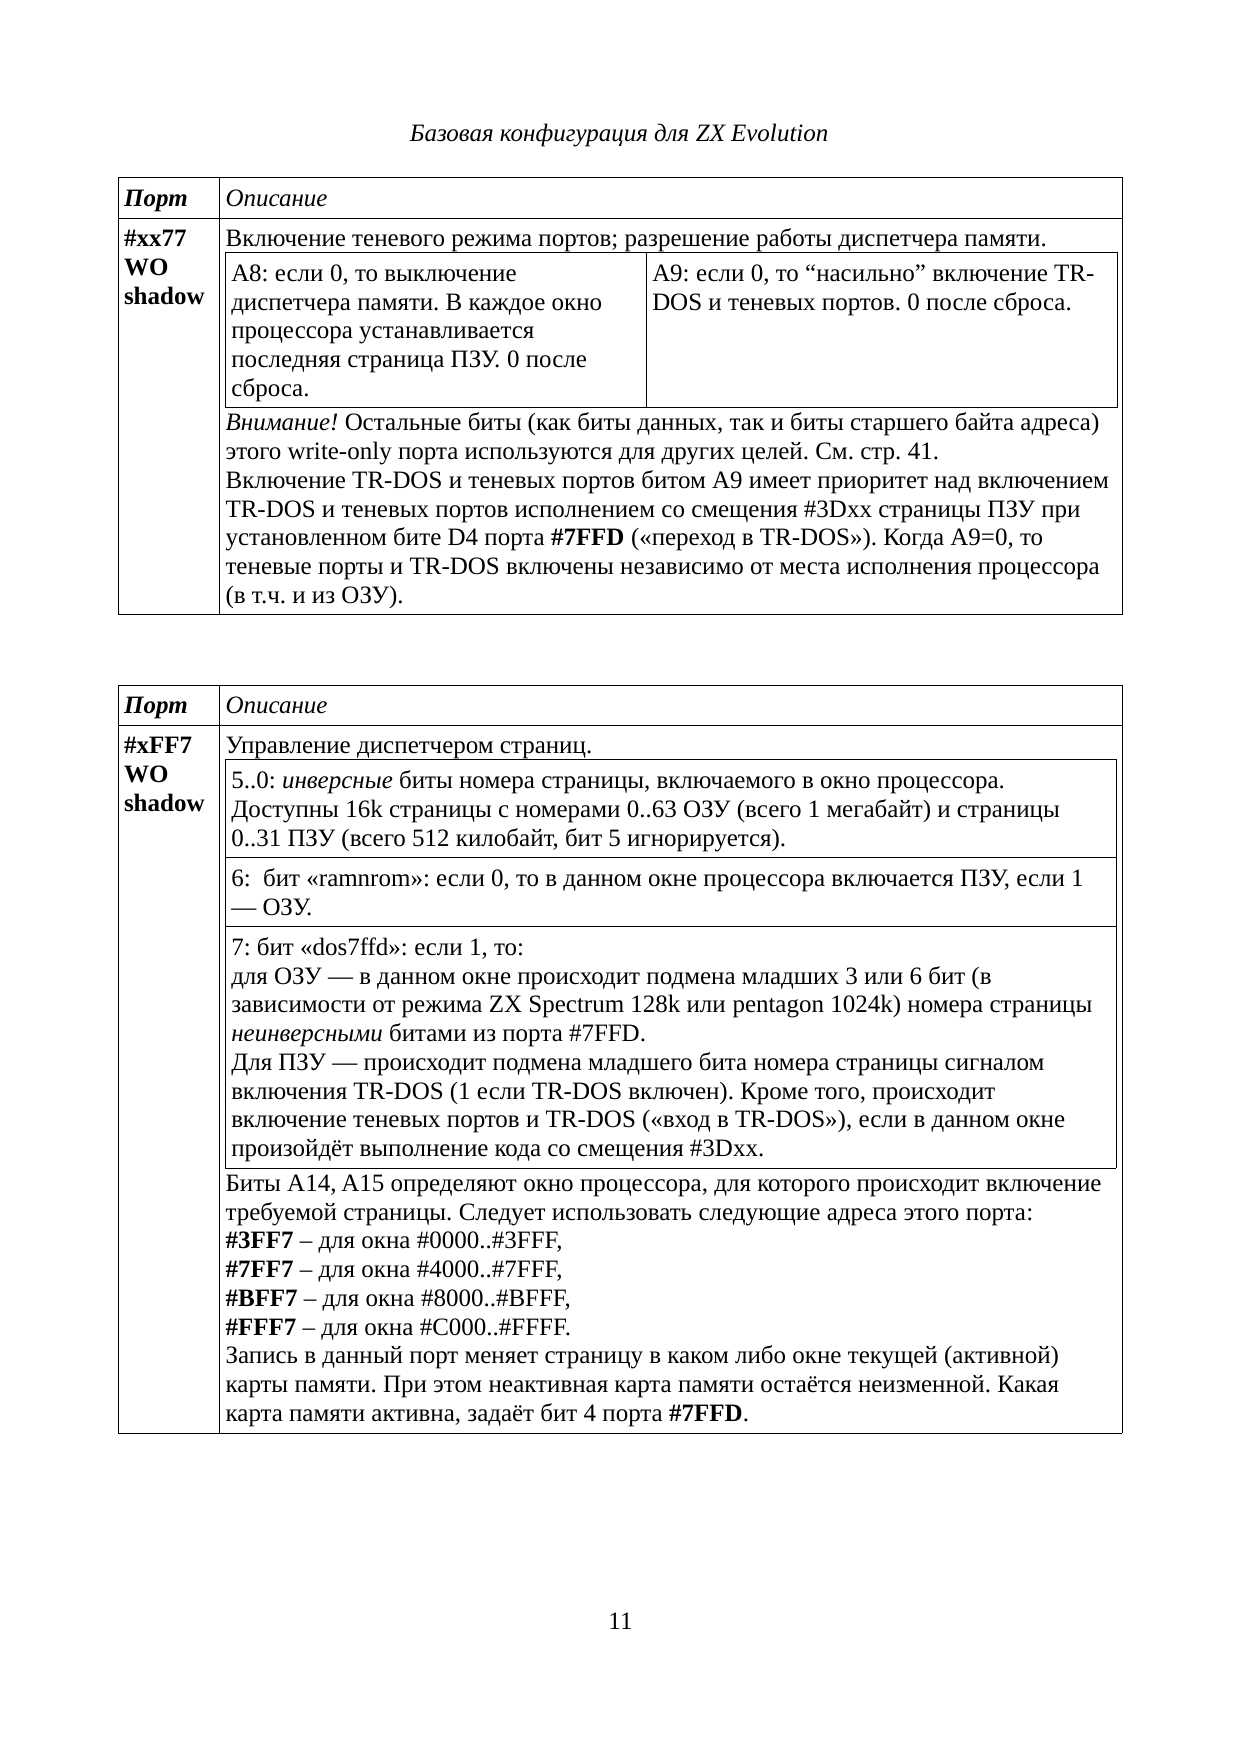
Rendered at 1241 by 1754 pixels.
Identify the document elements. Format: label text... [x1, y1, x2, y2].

table_cell Включение теневого режима портов; разрешение работы диспетчера памяти. Внимание! Остальные биты (как биты данных, так и биты старшего байта адреса) этого write-only порта используются для других целей. См. стр. 41. Включение TR-DOS и теневых портов битом A9 имеет приоритет над включением TR-DOS и теневых портов исполнением со смещения #3Dxx страницы ПЗУ при установленном бите D4 порта #7FFD («переход в TR-DOS»). Когда A9=0, то теневые порты и TR-DOS включены независимо от места исполнения процессора (в т.ч. и из ОЗУ). [220, 219, 1122, 614]
table_header Описание [220, 686, 1122, 725]
table_header Порт [119, 178, 219, 217]
table_cell #xFF7 WO shadow [119, 726, 219, 1432]
table_cell Управление диспетчером страниц. Биты A14, A15 определяют окно процессора, для которого происходит включение требуемой страницы. Следует использовать следующие адреса этого порта: #3FF7 – для окна #0000..#3FFF, #7FF7 – для окна #4000..#7FFF, #BFF7 – для окна #8000..#BFFF, #FFF7 – для окна #C000..#FFFF. Запись в данный порт меняет страницу в каком либо окне текущей (активной) карты памяти. При этом неактивная карта памяти остаётся неизменной. Какая карта памяти активна, задаёт бит 4 порта #7FFD. [220, 726, 1122, 1432]
table_header Описание [220, 178, 1122, 217]
table_header 5..0: инверсные биты номера страницы, включаемого в окно процессора. Доступны 16k страницы с номерами 0..63 ОЗУ (всего 1 мегабайт) и страницы 0..31 ПЗУ (всего 512 килобайт, бит 5 игнорируется). [226, 760, 1116, 857]
table_cell 7: бит «dos7ffd»: если 1, то: для ОЗУ — в данном окне происходит подмена младших 3 или 6 бит (в зависимости от режима ZX Spectrum 128k или pentagon 1024k) номера страницы неинверсными битами из порта #7FFD. Для ПЗУ — происходит подмена младшего бита номера страницы сигналом включения TR-DOS (1 если TR-DOS включен). Кроме того, происходит включение теневых портов и TR-DOS («вход в TR-DOS»), если в данном окне произойдёт выполнение кода со смещения #3Dxx. [226, 927, 1116, 1168]
table_cell 6: бит «ramnrom»: если 0, то в данном окне процессора включается ПЗУ, если 1 — ОЗУ. [226, 858, 1116, 926]
table_cell #xx77 WO shadow [119, 219, 219, 614]
table_header Порт [119, 686, 219, 725]
table_header A9: если 0, то “насильно” включение TR-DOS и теневых портов. 0 после сброса. [647, 253, 1117, 407]
table_header A8: если 0, то выключение диспетчера памяти. В каждое окно процессора устанавливается последняя страница ПЗУ. 0 после сброса. [226, 253, 646, 407]
